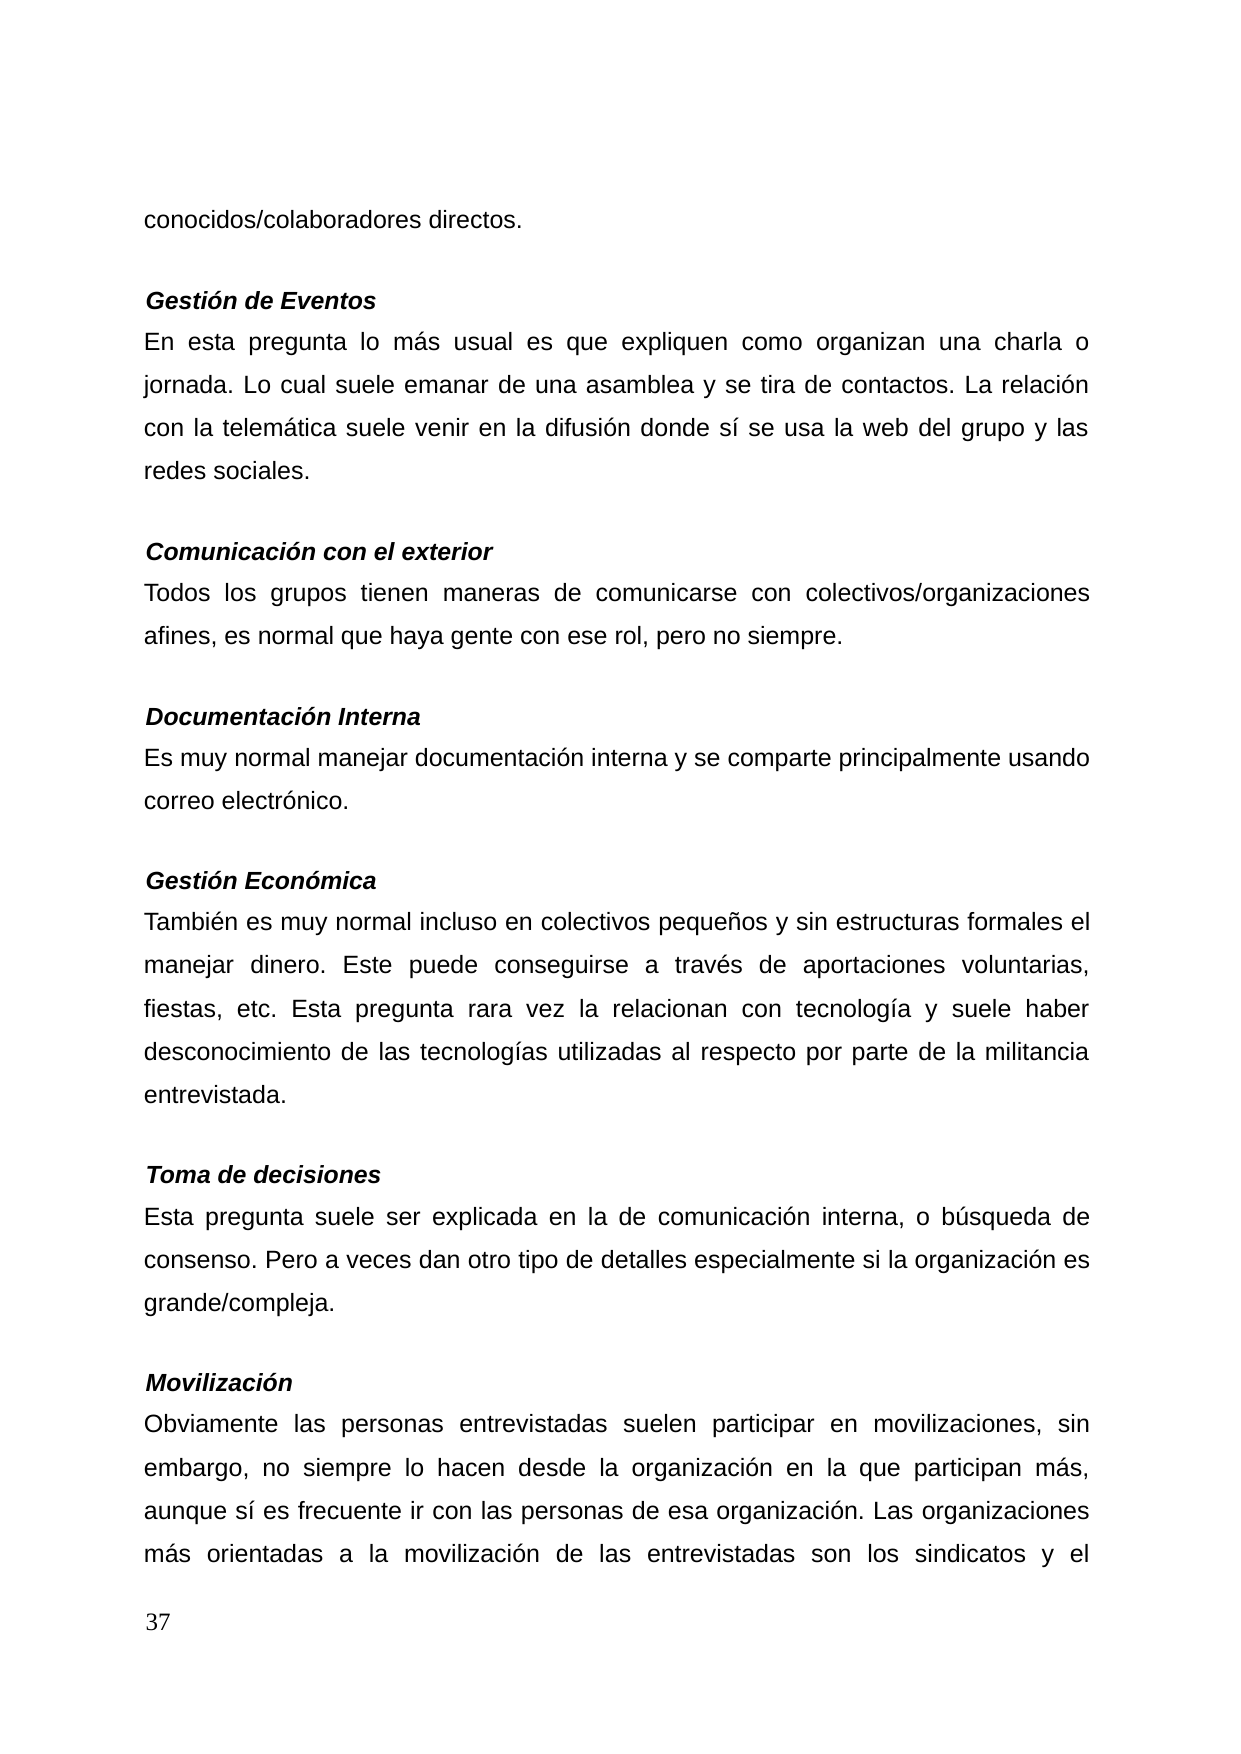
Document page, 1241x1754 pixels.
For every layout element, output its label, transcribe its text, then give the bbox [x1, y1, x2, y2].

text Todos los grupos tienen maneras de comunicarse con colectivos/organizaciones afines, es normal que haya gente con ese rol, pero no siempre. [144, 578, 1092, 650]
subtitle Gestión de Eventos [145, 286, 1092, 314]
text También es muy normal incluso en colectivos pequeños y sin estructuras formales el manejar dinero. Este puede conseguirse a través de aportaciones voluntarias, fiestas, etc. Esta pregunta rara vez la relacionan con tecnología y suele haber desconocimiento de las tecnologías utilizadas al respecto por parte de la militancia entrevistada. [144, 907, 1092, 1109]
text conocidos/colaboradores directos. [144, 205, 1092, 234]
subtitle Comunicación con el exterior [145, 537, 1092, 565]
subtitle Toma de decisiones [145, 1161, 1092, 1189]
subtitle Gestión Económica [145, 866, 1092, 895]
text En esta pregunta lo más usual es que expliquen como organizan una charla o jornada. Lo cual suele emanar de una asamblea y se tira de contactos. La relación con la telemática suele venir en la difusión donde sí se usa la web del grupo y las redes sociales. [144, 327, 1092, 485]
text Es muy normal manejar documentación interna y se comparte principalmente usando correo electrónico. [144, 743, 1092, 814]
subtitle Documentación Interna [145, 702, 1092, 730]
text Obviamente las personas entrevistadas suelen participar en movilizaciones, sin embargo, no siempre lo hacen desde la organización en la que participan más, aunque sí es frecuente ir con las personas de esa organización. Las organizaciones más orientadas a la movilización de las entrevistadas son los sindicatos y el [144, 1409, 1092, 1568]
subtitle Movilización [145, 1368, 1092, 1397]
text Esta pregunta suele ser explicada en la de comunicación interna, o búsqueda de consenso. Pero a veces dan otro tipo de detalles especialmente si la organización es grande/compleja. [144, 1202, 1092, 1317]
